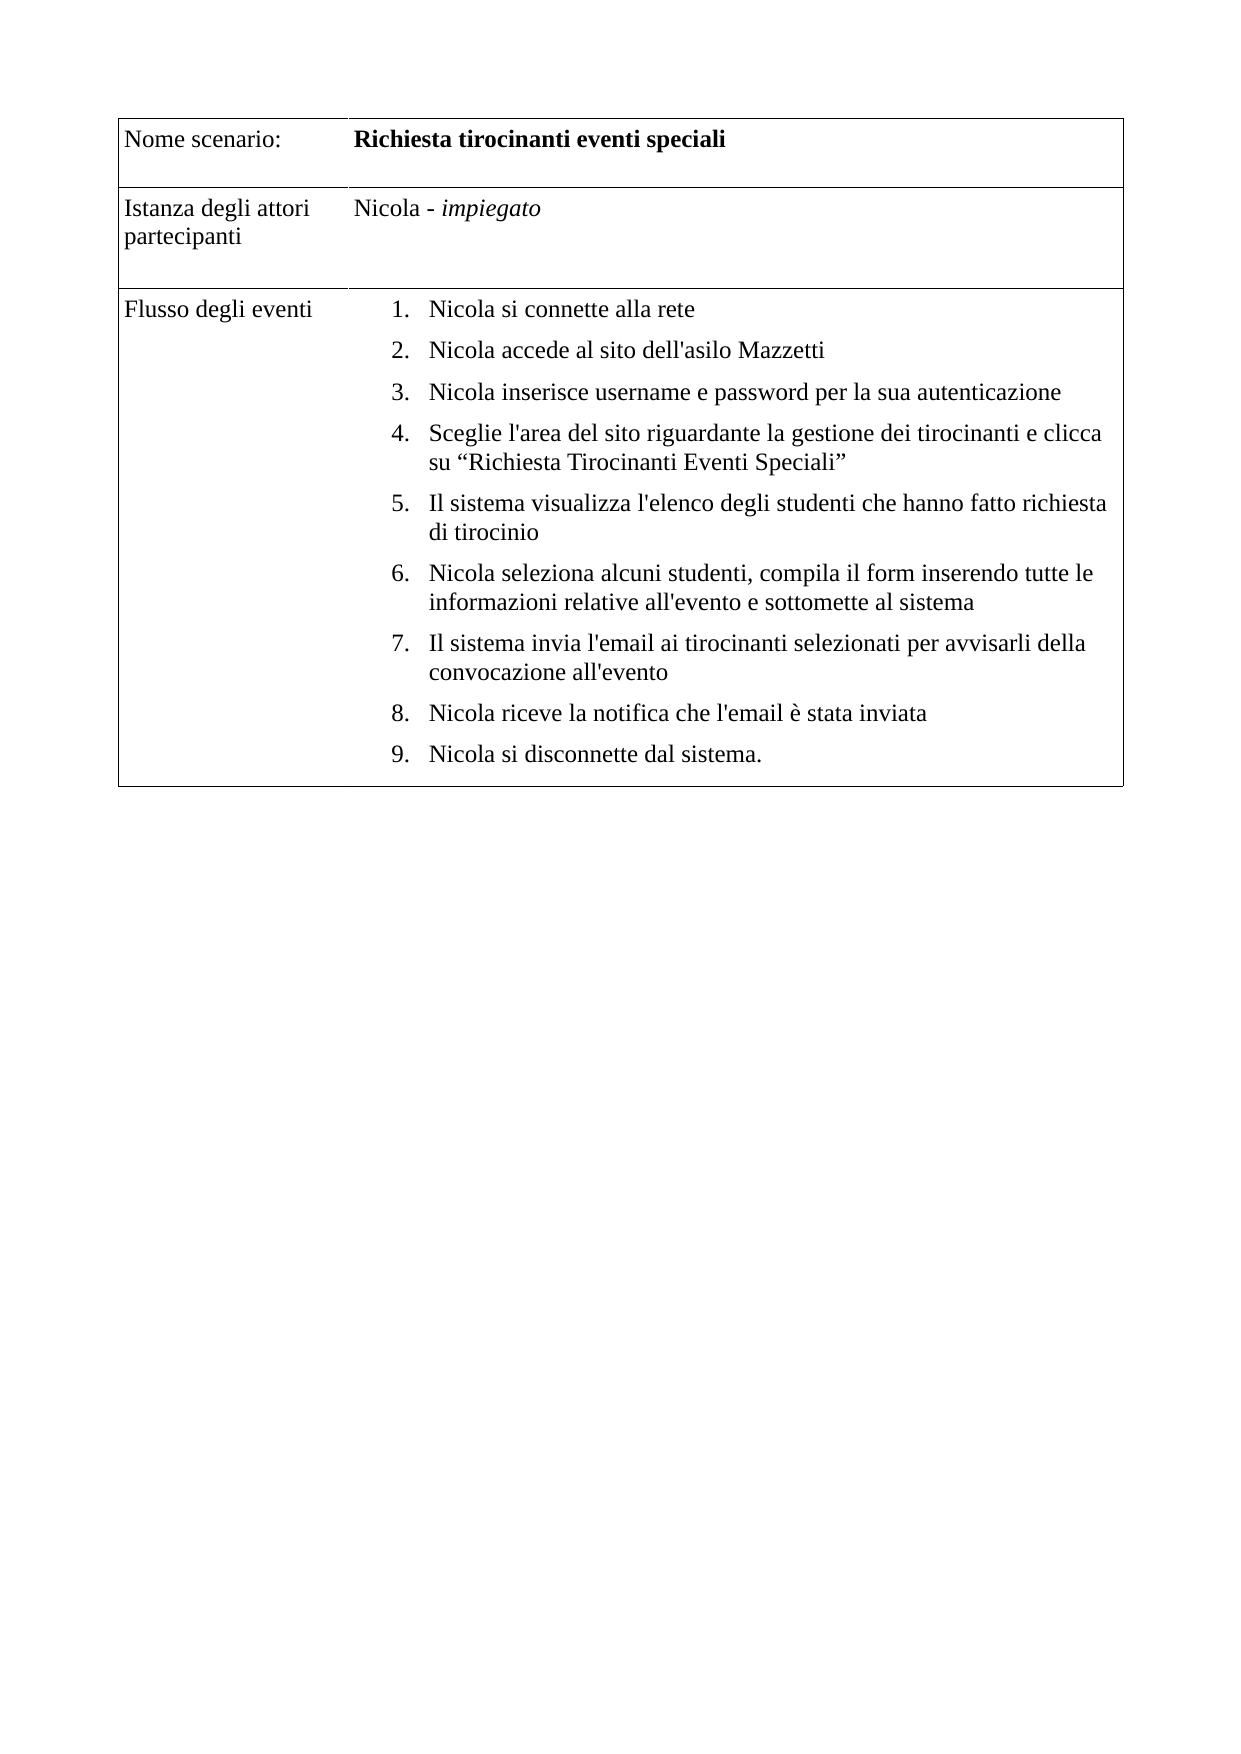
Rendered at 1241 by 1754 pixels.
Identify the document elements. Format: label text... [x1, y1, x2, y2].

table_cell Nicola - impiegato [349, 188, 1123, 288]
table_cell Istanza degli attori partecipanti [119, 188, 348, 288]
table_header Nome scenario: [119, 119, 348, 187]
table_header Richiesta tirocinanti eventi speciali [349, 119, 1123, 187]
table_cell Nicola si connette alla rete Nicola accede al sito dell'asilo Mazzetti Nicola inserisce username e password per la sua autenticazione Sceglie l'area del sito riguardante la gestione dei tirocinanti e clicca su “Richiesta Tirocinanti Eventi Speciali” Il sistema visualizza l'elenco degli studenti che hanno fatto richiesta di tirocinio Nicola seleziona alcuni studenti, compila il form inserendo tutte le informazioni relative all'evento e sottomette al sistema Il sistema invia l'email ai tirocinanti selezionati per avvisarli della convocazione all'evento Nicola riceve la notifica che l'email è stata inviata Nicola si disconnette dal sistema. [349, 289, 1123, 786]
table_cell Flusso degli eventi [119, 289, 348, 786]
